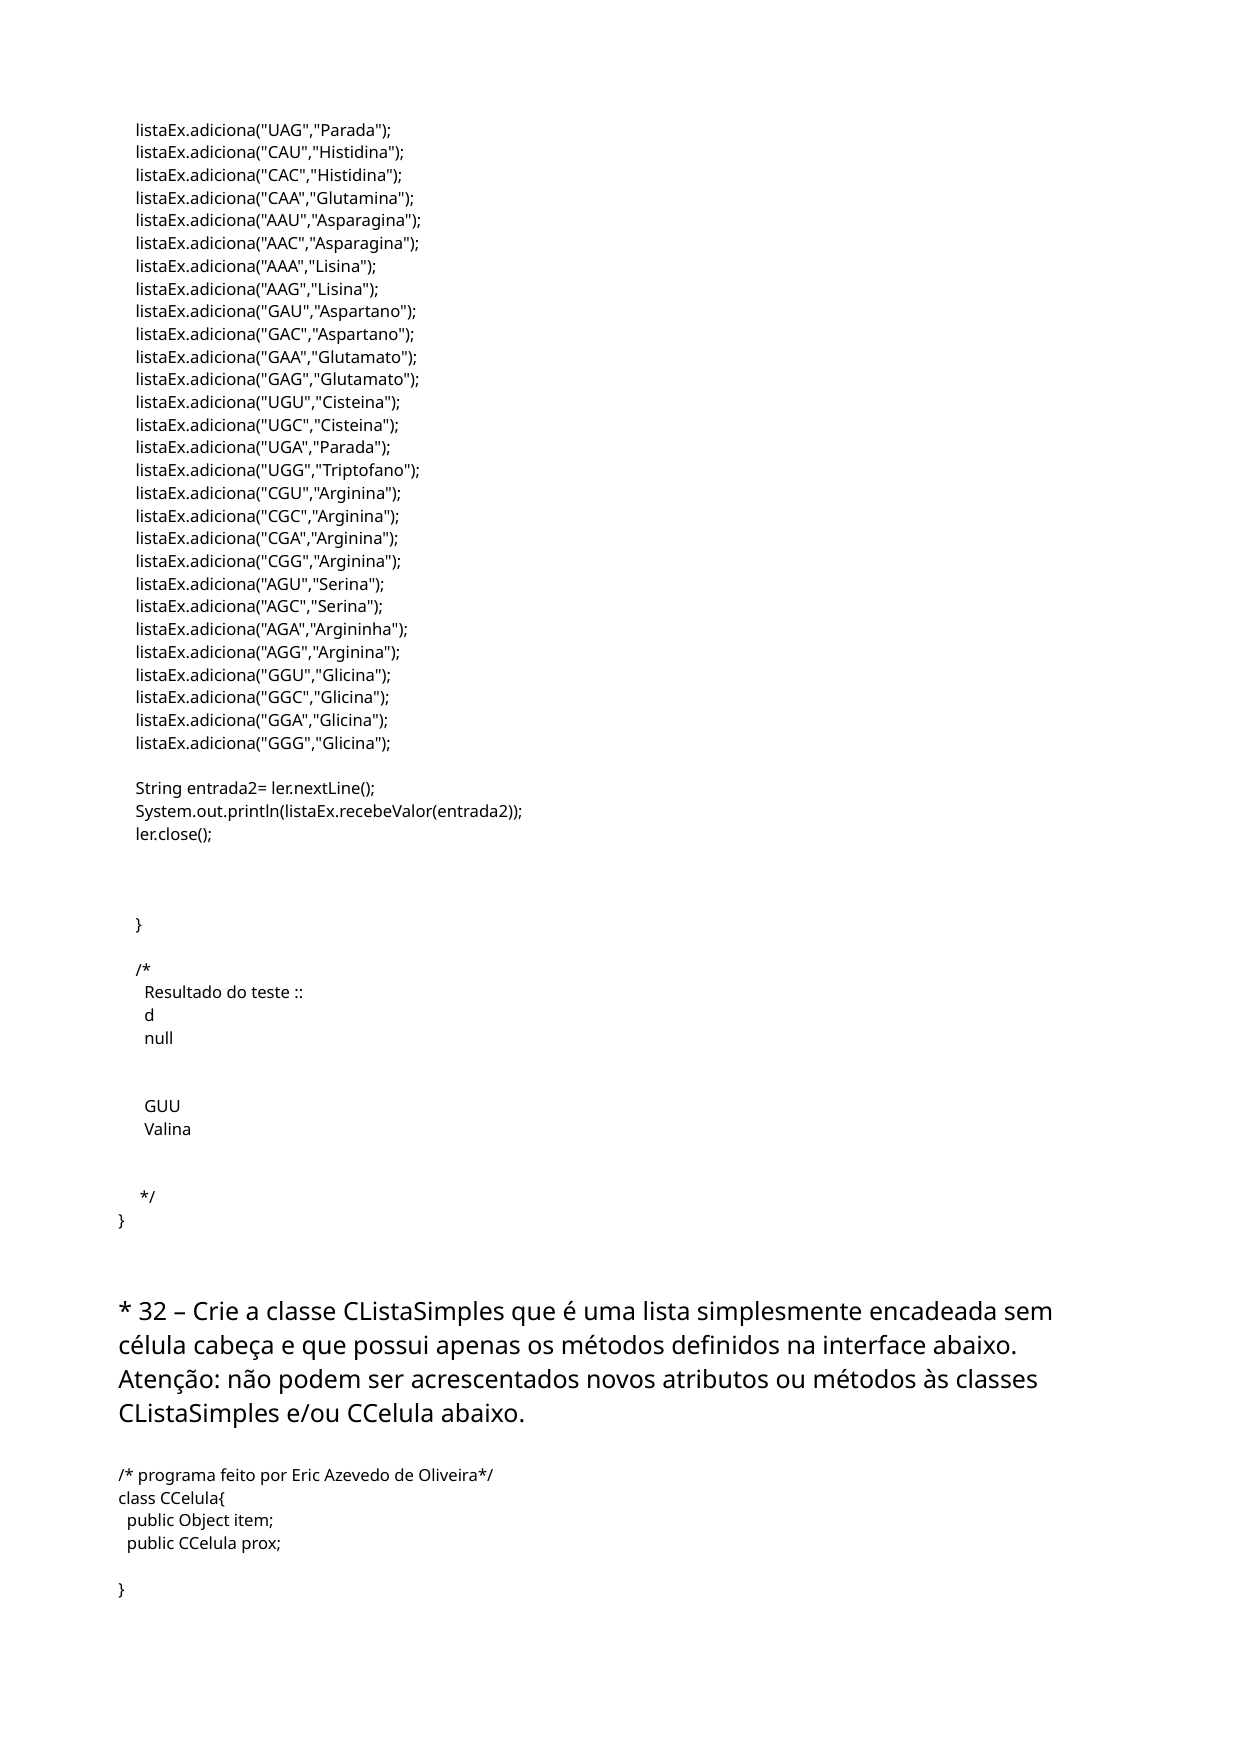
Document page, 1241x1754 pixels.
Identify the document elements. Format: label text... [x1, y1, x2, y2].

text Valina [118, 1117, 1122, 1140]
text listaEx.adiciona("CGG","Arginina"); [118, 549, 1122, 572]
text System.out.println(listaEx.recebeValor(entrada2)); [118, 799, 1122, 822]
text public Object item; [118, 1509, 1122, 1532]
text String entrada2= ler.nextLine(); [118, 777, 1122, 799]
text listaEx.adiciona("CGU","Arginina"); [118, 481, 1122, 504]
text null [118, 1026, 1122, 1049]
text listaEx.adiciona("AAC","Asparagina"); [118, 232, 1122, 254]
text * 32 – Crie a classe CListaSimples que é uma lista simplesmente encadeada sem célula cabeça e que possui apenas os métodos definidos na interface abaixo. Atenção: não podem ser acrescentados novos atributos ou métodos às classes CListaSimples e/ou CCelula abaixo. [118, 1293, 1122, 1429]
text listaEx.adiciona("UGC","Cisteina"); [118, 413, 1122, 436]
text listaEx.adiciona("AAA","Lisina"); [118, 254, 1122, 277]
text listaEx.adiciona("AGA","Argininha"); [118, 618, 1122, 640]
text listaEx.adiciona("GGC","Glicina"); [118, 686, 1122, 708]
text Resultado do teste :: [118, 981, 1122, 1004]
text listaEx.adiciona("AAU","Asparagina"); [118, 209, 1122, 232]
text listaEx.adiciona("UGU","Cisteina"); [118, 391, 1122, 413]
text d [118, 1004, 1122, 1026]
text listaEx.adiciona("UAG","Parada"); [118, 118, 1122, 141]
text } [118, 913, 1122, 936]
text class CCelula{ [118, 1486, 1122, 1509]
text /* programa feito por Eric Azevedo de Oliveira*/ [118, 1464, 1122, 1486]
text public CCelula prox; [118, 1532, 1122, 1554]
text listaEx.adiciona("AGC","Serina"); [118, 595, 1122, 618]
text listaEx.adiciona("GAU","Aspartano"); [118, 300, 1122, 322]
text GUU [118, 1094, 1122, 1117]
text listaEx.adiciona("GGG","Glicina"); [118, 731, 1122, 754]
text listaEx.adiciona("CAC","Histidina"); [118, 163, 1122, 186]
text listaEx.adiciona("AAG","Lisina"); [118, 277, 1122, 300]
text ler.close(); [118, 822, 1122, 845]
text listaEx.adiciona("UGG","Triptofano"); [118, 459, 1122, 481]
text listaEx.adiciona("GAA","Glutamato"); [118, 345, 1122, 368]
text */ [118, 1185, 1122, 1208]
text listaEx.adiciona("UGA","Parada"); [118, 436, 1122, 459]
text listaEx.adiciona("CAA","Glutamina"); [118, 186, 1122, 209]
text } [118, 1577, 1122, 1600]
text listaEx.adiciona("CAU","Histidina"); [118, 141, 1122, 163]
text listaEx.adiciona("CGA","Arginina"); [118, 527, 1122, 549]
text listaEx.adiciona("GGU","Glicina"); [118, 663, 1122, 686]
text } [118, 1208, 1122, 1231]
text listaEx.adiciona("GAG","Glutamato"); [118, 368, 1122, 391]
text listaEx.adiciona("GGA","Glicina"); [118, 708, 1122, 731]
text listaEx.adiciona("AGU","Serina"); [118, 572, 1122, 595]
text /* [118, 958, 1122, 981]
text listaEx.adiciona("GAC","Aspartano"); [118, 322, 1122, 345]
text listaEx.adiciona("AGG","Arginina"); [118, 640, 1122, 663]
text listaEx.adiciona("CGC","Arginina"); [118, 504, 1122, 527]
